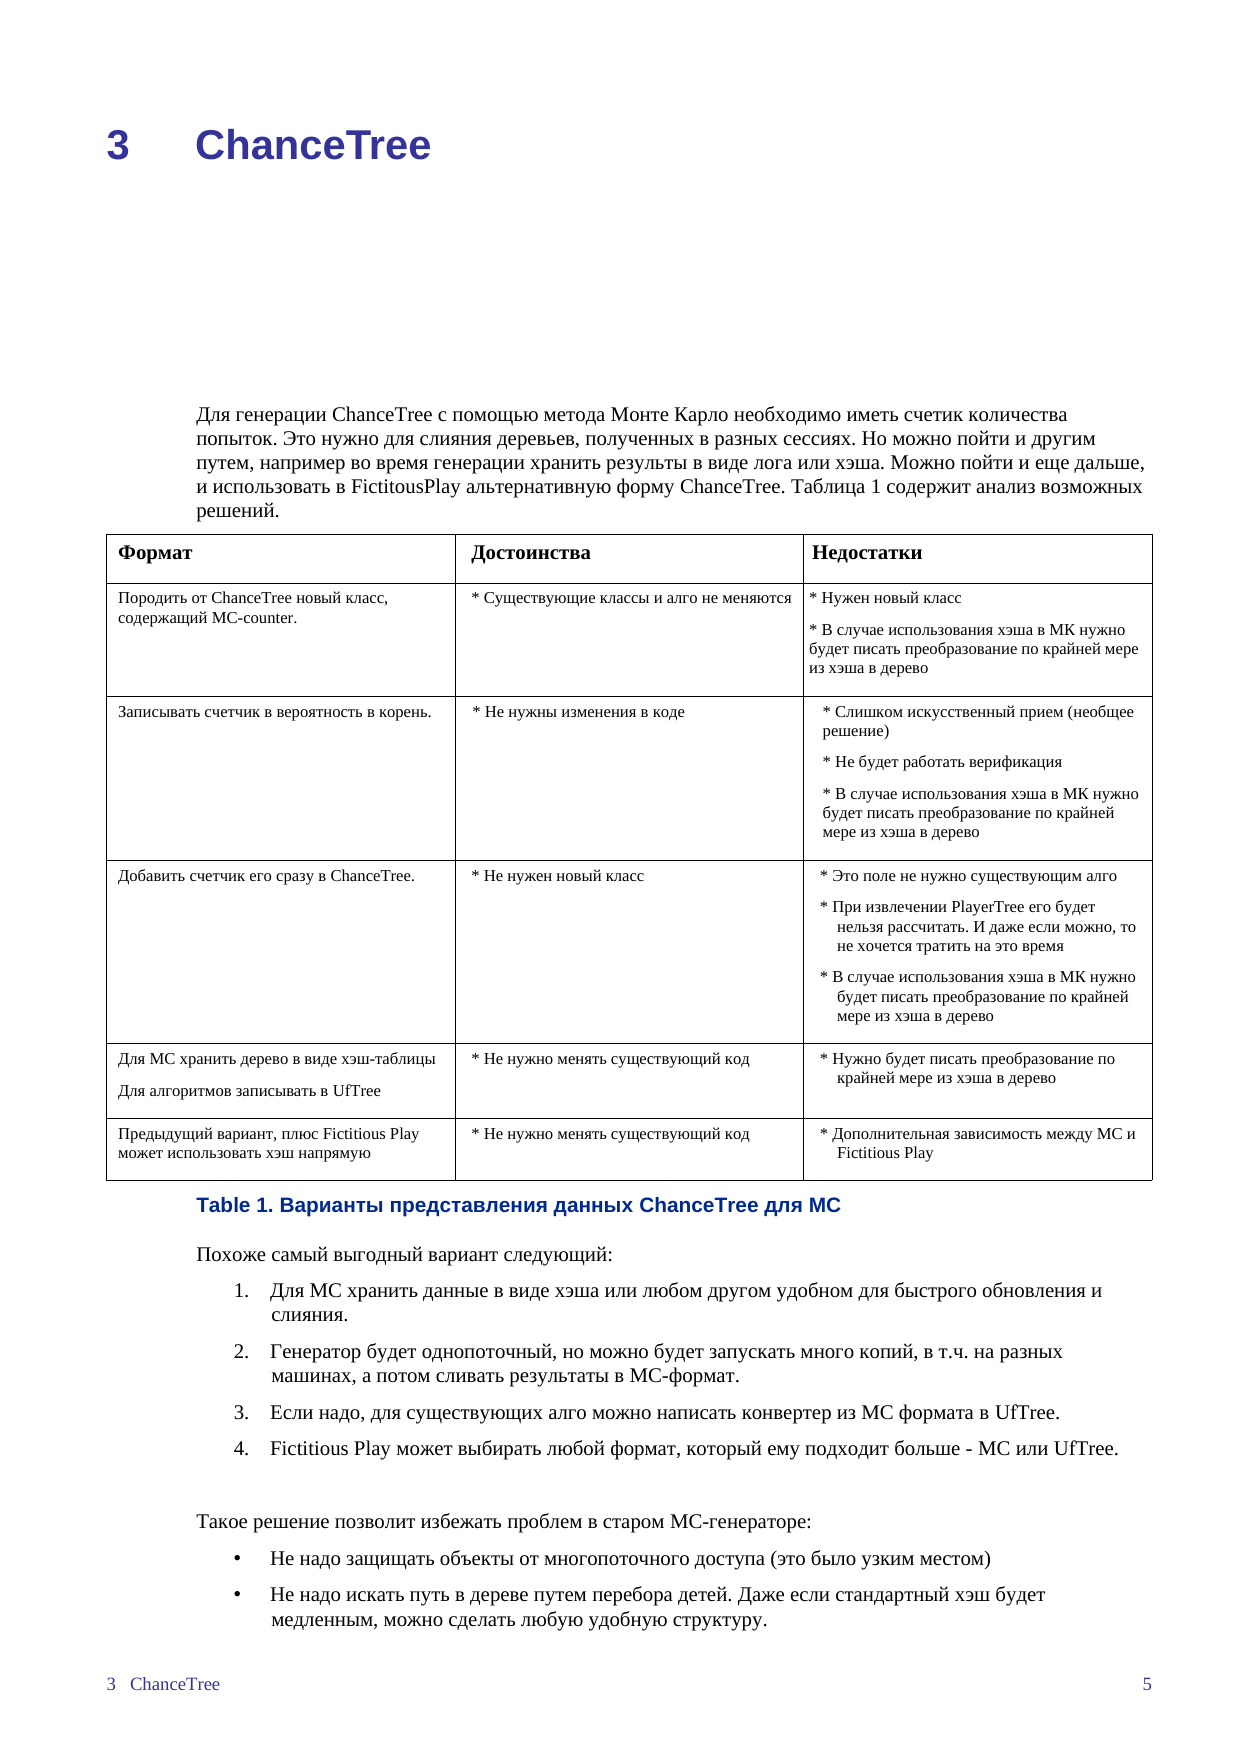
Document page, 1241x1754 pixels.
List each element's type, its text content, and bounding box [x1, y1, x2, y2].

table_cell Записывать счетчик в вероятность в корень. [107, 697, 455, 860]
table_cell * Это поле не нужно существующим алго * При извлечении PlayerTree его будет нельзя рассчитать. И даже если можно, то не хочется тратить на это время * В случае использования хэша в МК нужно будет писать преобразование по крайней мере из хэша в дерево [804, 861, 1152, 1043]
list Fictitious Play может выбирать любой формат, который ему подходит больше - MC или UfTree. [233, 1436, 1152, 1460]
table_cell * Слишком искусственный прием (необщее решение) * Не будет работать верификация * В случае использования хэша в МК нужно будет писать преобразование по крайней мере из хэша в дерево [804, 697, 1152, 860]
text Такое решение позволит избежать проблем в старом MC-генераторе: [196, 1509, 1152, 1533]
table_cell * Дополнительная зависимость между МС и Fictitious Play [804, 1119, 1152, 1180]
table_cell Для МС хранить дерево в виде хэш-таблицы Для алгоритмов записывать в UfTree [107, 1044, 455, 1118]
table_cell Предыдущий вариант, плюс Fictitious Play может использовать хэш напрямую [107, 1119, 455, 1180]
text Для генерации ChanceTree с помощью метода Монте Карло необходимо иметь счетик количества попыток. Это нужно для слияния деревьев, полученных в разных сессиях. Но можно пойти и другим путем, например во время генерации хранить результы в виде лога или хэша. Можно пойти и еще дальше, и использовать в FictitousPlay альтернативную форму ChanceTree. Таблица 1 содержит анализ возможных решений. [196, 401, 1152, 522]
list Не надо искать путь в дереве путем перебора детей. Даже если стандартный хэш будет медленным, можно сделать любую удобную структуру. [233, 1582, 1152, 1631]
table_header Недостатки [804, 535, 1152, 582]
text Похоже самый выгодный вариант следующий: [196, 1242, 1152, 1266]
table_cell Добавить счетчик его сразу в ChanceTree. [107, 861, 455, 1043]
text Table 1. Варианты представления данных ChanceTree для MC [196, 1193, 1152, 1217]
subtitle СhanceTree [106, 120, 1152, 168]
table_cell * Не нужно менять существующий код [456, 1044, 803, 1118]
table_cell * Существующие классы и алго не меняются [456, 584, 803, 696]
table_cell Породить от ChanceTree новый класс, содержащий MC-counter. [107, 584, 455, 696]
list Для МС хранить данные в виде хэша или любом другом удобном для быстрого обновления и слияния. [233, 1278, 1152, 1326]
table_cell * Не нужны изменения в коде [456, 697, 803, 860]
table_header Достоинства [456, 535, 803, 582]
list Не надо защищать объекты от многопоточного доступа (это было узким местом) [233, 1546, 1152, 1570]
table_header Формат [107, 535, 455, 582]
list Если надо, для существующих алго можно написать конвертер из МС формата в UfTree. [233, 1399, 1152, 1424]
table_cell * Не нужен новый класс [456, 861, 803, 1043]
table_cell * Не нужно менять существующий код [456, 1119, 803, 1180]
table_cell * Нужен новый класс * В случае использования хэша в МК нужно будет писать преобразование по крайней мере из хэша в дерево [804, 584, 1152, 696]
list Генератор будет однопоточный, но можно будет запускать много копий, в т.ч. на разных машинах, а потом сливать результаты в MC-формат. [233, 1339, 1152, 1387]
table_cell * Нужно будет писать преобразование по крайней мере из хэша в дерево [804, 1044, 1152, 1118]
